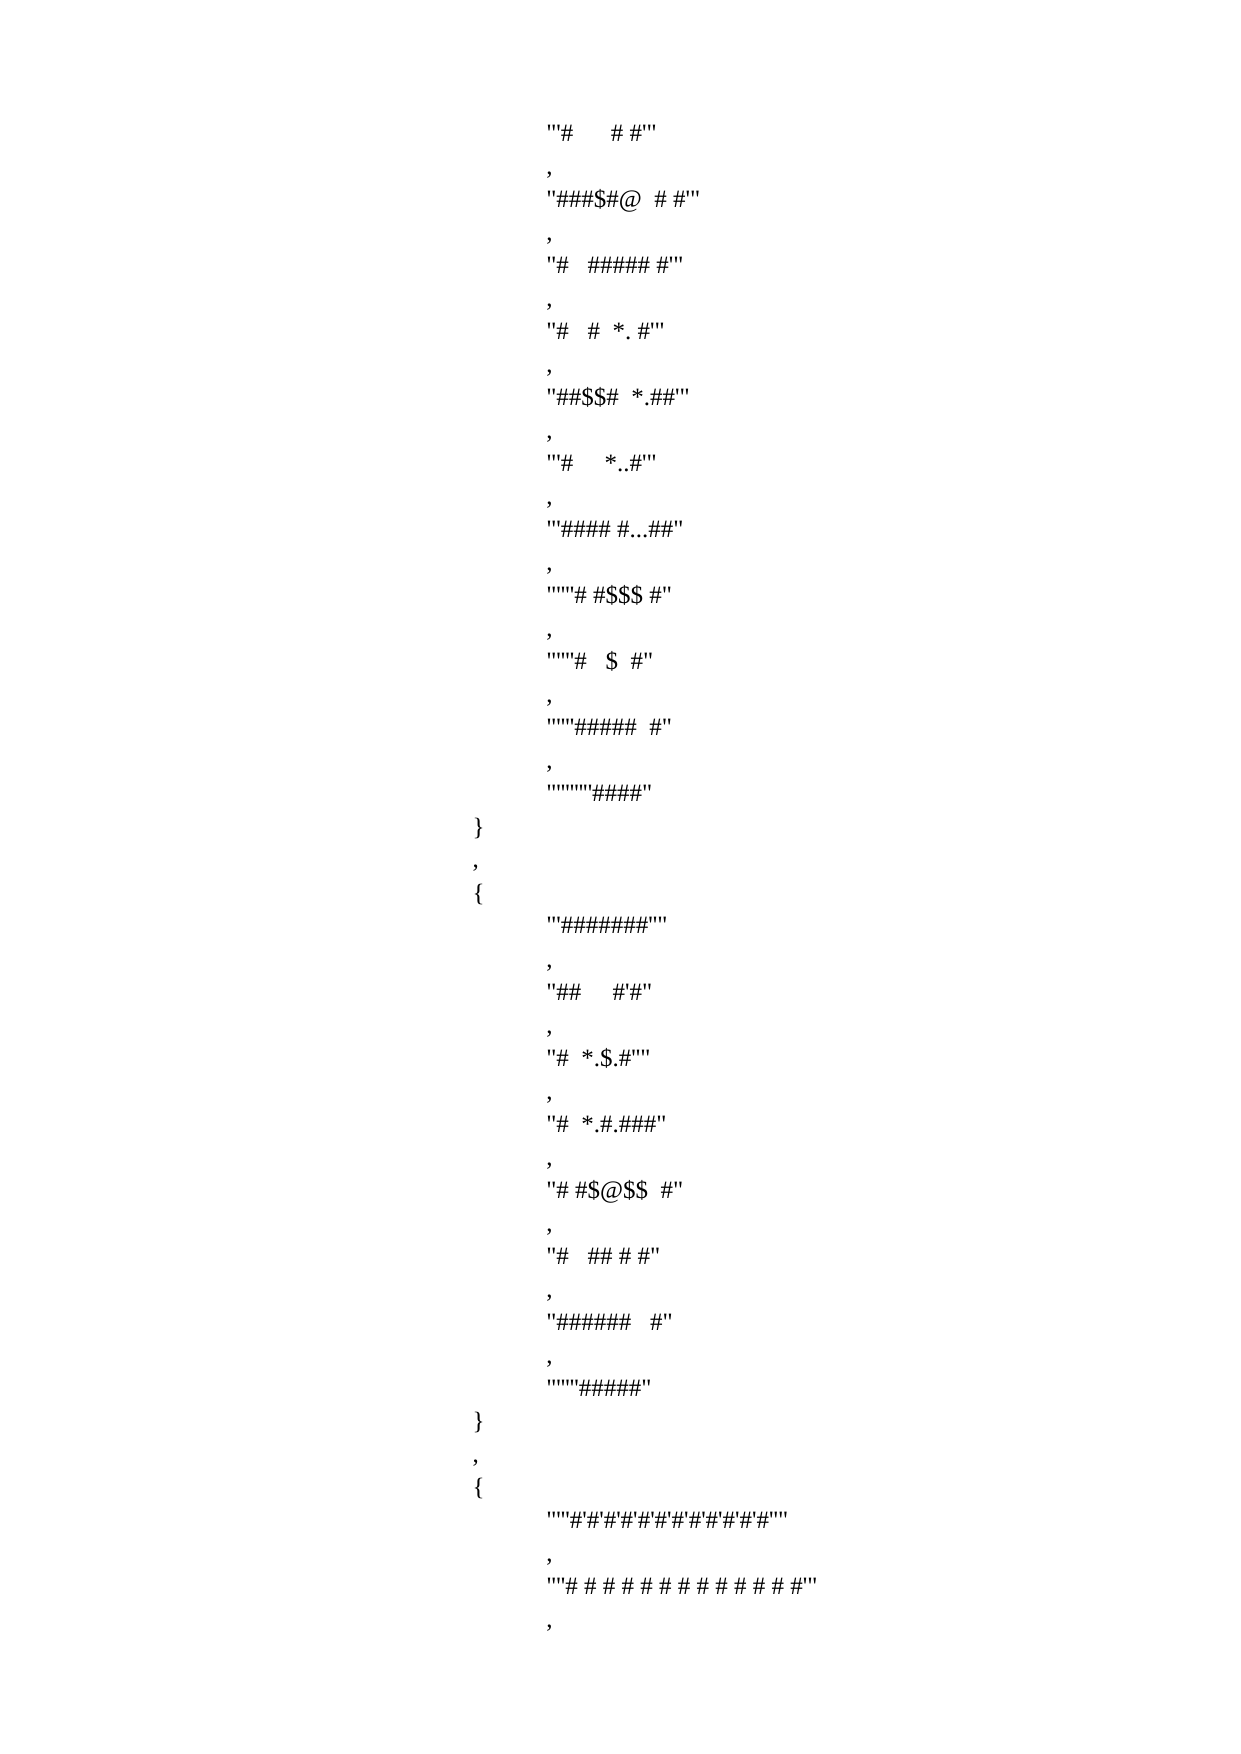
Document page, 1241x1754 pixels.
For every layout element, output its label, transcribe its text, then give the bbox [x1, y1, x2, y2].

text "'#### #...##" [177, 514, 1152, 543]
text , [177, 283, 1152, 312]
text , [177, 1274, 1152, 1303]
text } [177, 812, 1152, 840]
text "''# # # # # # # # # # # # #'" [177, 1571, 1152, 1600]
text "# *.$.#''" [177, 1043, 1152, 1071]
text "'# # #'" [177, 118, 1152, 147]
text , [177, 217, 1152, 246]
text , [177, 1142, 1152, 1171]
text "## #'#" [177, 977, 1152, 1005]
text , [177, 1604, 1152, 1633]
text "###### #" [177, 1307, 1152, 1336]
text "# # *. #'" [177, 316, 1152, 345]
text "''''##### #" [177, 712, 1152, 741]
text "##$$# *.##'" [177, 382, 1152, 411]
text , [177, 679, 1152, 708]
text , [177, 1340, 1152, 1369]
text , [177, 547, 1152, 576]
text { [177, 1472, 1152, 1501]
text , [177, 613, 1152, 642]
text "'#######''" [177, 911, 1152, 939]
text , [177, 349, 1152, 378]
text , [177, 844, 1152, 873]
text "'''''#####" [177, 1373, 1152, 1402]
text "''''# #$$$ #" [177, 580, 1152, 609]
text , [177, 944, 1152, 972]
text } [177, 1406, 1152, 1435]
text "# *.#.###" [177, 1109, 1152, 1137]
text , [177, 1538, 1152, 1567]
text , [177, 1010, 1152, 1038]
text "''''# $ #" [177, 646, 1152, 675]
text , [177, 481, 1152, 510]
text "# ##### #'" [177, 250, 1152, 279]
text { [177, 878, 1152, 906]
text "'''#'#'#'#'#'#'#'#'#'#'#'#''" [177, 1505, 1152, 1534]
text "''''''''####" [177, 778, 1152, 807]
text , [177, 415, 1152, 444]
text , [177, 151, 1152, 180]
text "# #$@$$ #" [177, 1175, 1152, 1203]
text , [177, 1076, 1152, 1104]
text "# ## # #" [177, 1241, 1152, 1269]
text "###$#@ # #'" [177, 184, 1152, 213]
text , [177, 1439, 1152, 1468]
text , [177, 746, 1152, 774]
text "'# *..#'" [177, 448, 1152, 477]
text , [177, 1208, 1152, 1237]
